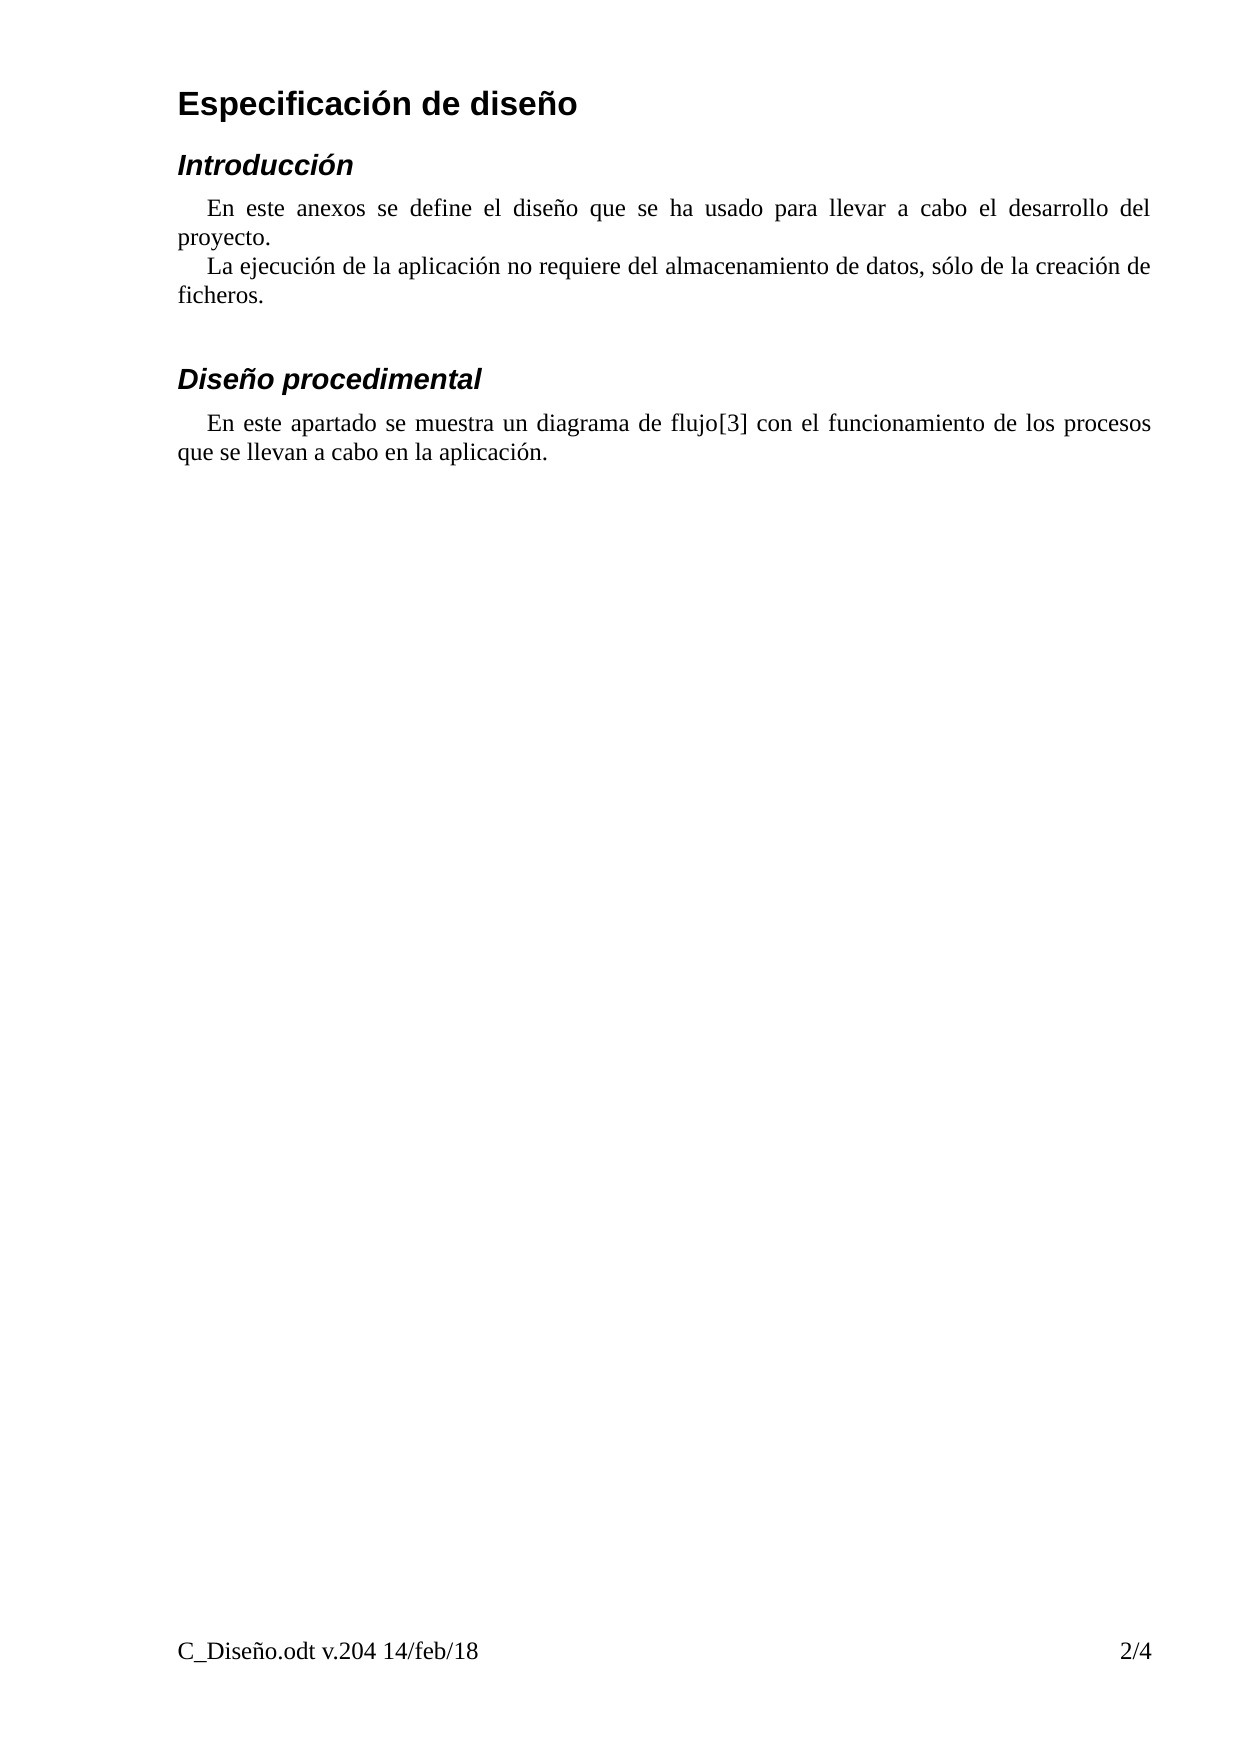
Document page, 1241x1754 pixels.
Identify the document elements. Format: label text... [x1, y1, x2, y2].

text En este anexos se define el diseño que se ha usado para llevar a cabo el desarrollo del proyecto. [177, 193, 1152, 251]
subtitle Introducción [177, 147, 1152, 181]
text En este apartado se muestra un diagrama de flujo[3] con el funcionamiento de los procesos que se llevan a cabo en la aplicación. [177, 408, 1152, 466]
text La ejecución de la aplicación no requiere del almacenamiento de datos, sólo de la creación de ficheros. [177, 251, 1152, 308]
subtitle Especificación de diseño [177, 84, 1152, 122]
subtitle Diseño procedimental [177, 362, 1152, 396]
